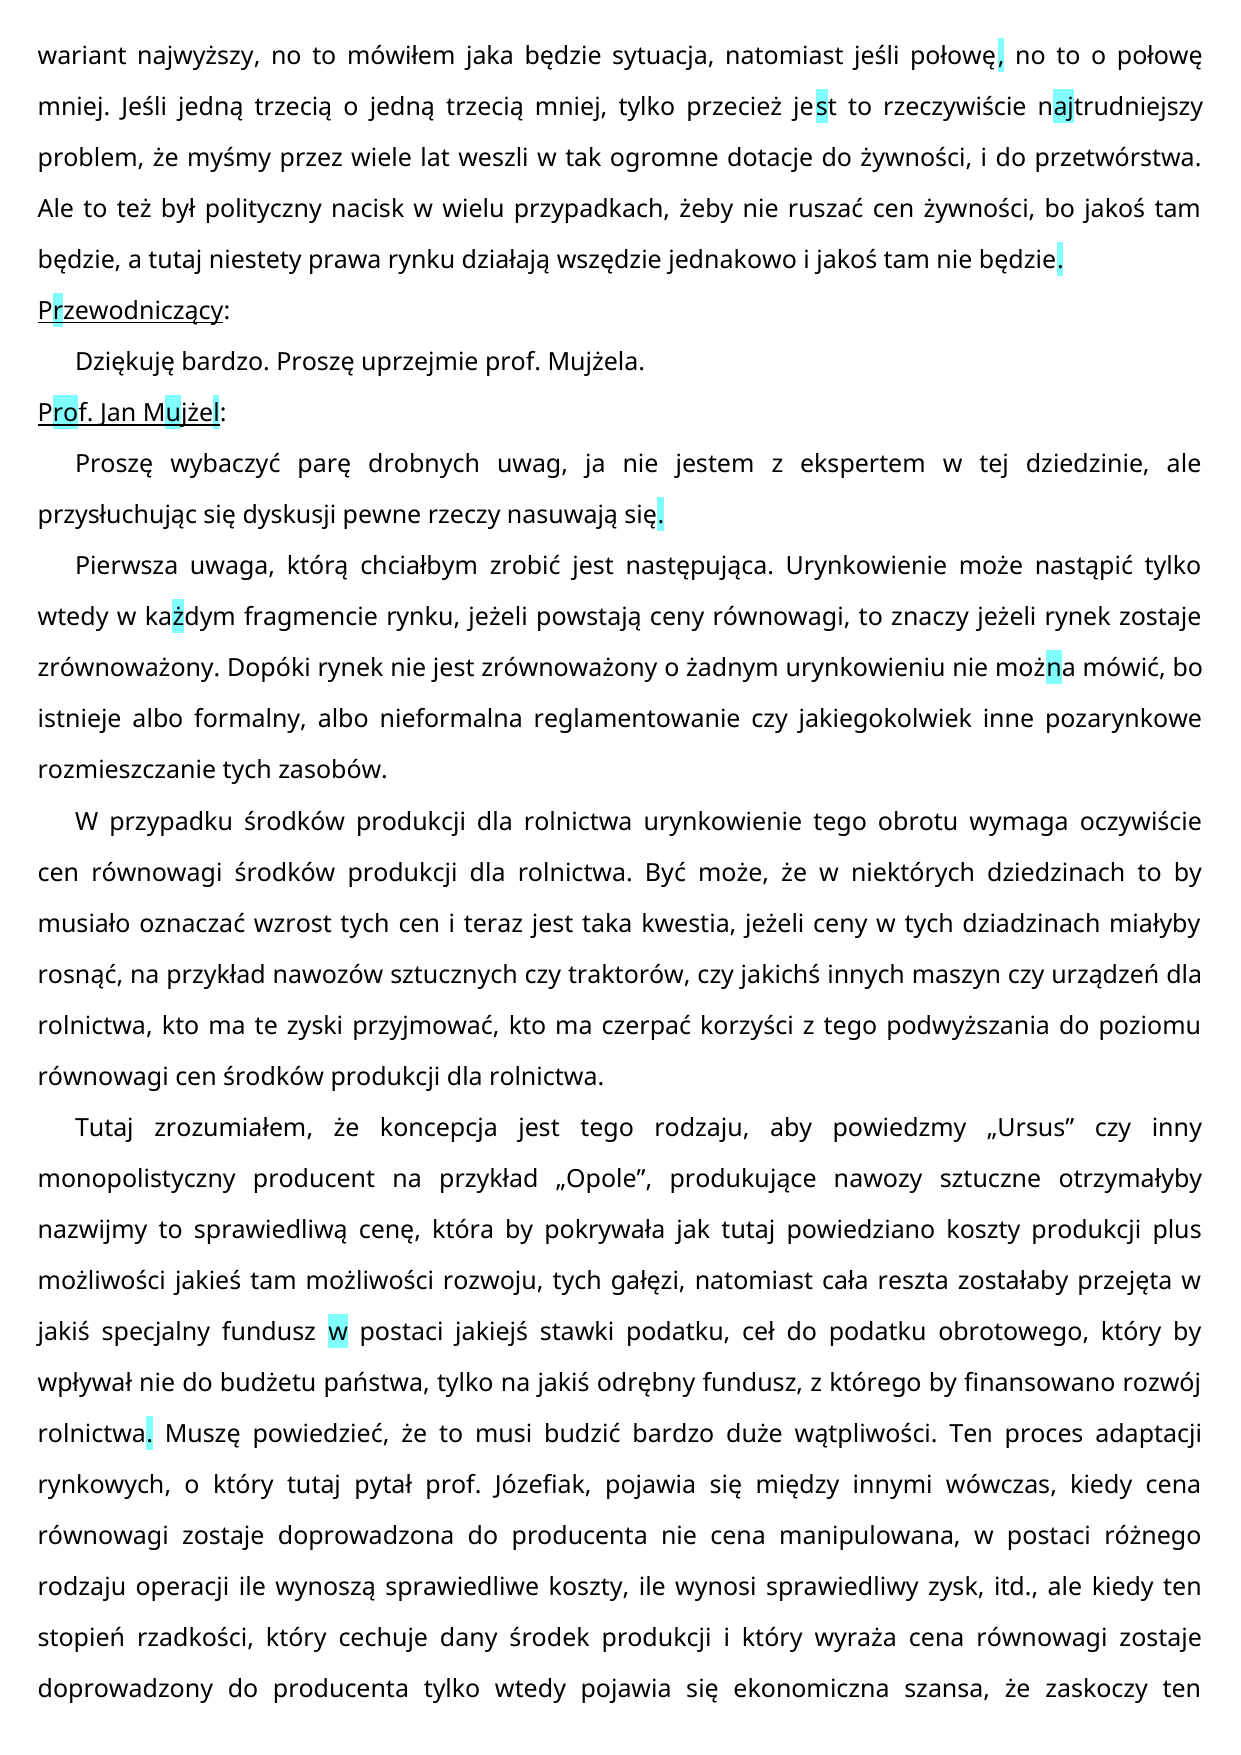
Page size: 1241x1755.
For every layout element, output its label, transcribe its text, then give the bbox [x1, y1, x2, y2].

text Pierwsza uwaga, którą chciałbym zrobić jest następująca. Urynkowienie może nastąpić tylko wtedy w każdym fragmencie rynku, jeżeli powstają ceny równowagi, to znaczy jeżeli rynek zostaje zrównoważony. Dopóki rynek nie jest zrównoważony o żadnym urynkowieniu nie można mówić, bo istnieje albo formalny, albo nieformalna reglamentowanie czy jakiegokolwiek inne pozarynkowe rozmieszczanie tych zasobów. [37, 548, 1203, 786]
text Dziękuję bardzo. Proszę uprzejmie prof. Mujżela. [37, 344, 1203, 378]
text Prof. Jan Mujżel: [37, 395, 1203, 429]
text Proszę wybaczyć parę drobnych uwag, ja nie jestem z ekspertem w tej dziedzinie, ale przysłuchując się dyskusji pewne rzeczy nasuwają się. [37, 446, 1203, 531]
text Przewodniczący: [37, 293, 1203, 327]
text Tutaj zrozumiałem, że koncepcja jest tego rodzaju, aby powiedzmy „Ursus” czy inny monopolistyczny producent na przykład „Opole”, produkujące nawozy sztuczne otrzymałyby nazwijmy to sprawiedliwą cenę, która by pokrywała jak tutaj powiedziano koszty produkcji plus możliwości jakieś tam możliwości rozwoju, tych gałęzi, natomiast cała reszta zostałaby przejęta w jakiś specjalny fundusz w postaci jakiejś stawki podatku, ceł do podatku obrotowego, który by wpływał nie do budżetu państwa, tylko na jakiś odrębny fundusz, z którego by finansowano rozwój rolnictwa. Muszę powiedzieć, że to musi budzić bardzo duże wątpliwości. Ten proces adaptacji rynkowych, o który tutaj pytał prof. Józefiak, pojawia się między innymi wówczas, kiedy cena równowagi zostaje doprowadzona do producenta nie cena manipulowana, w postaci różnego rodzaju operacji ile wynoszą sprawiedliwe koszty, ile wynosi sprawiedliwy zysk, itd., ale kiedy ten stopień rzadkości, który cechuje dany środek produkcji i który wyraża cena równowagi zostaje doprowadzony do producenta tylko wtedy pojawia się ekonomiczna szansa, że zaskoczy ten [37, 1109, 1203, 1705]
text W przypadku środków produkcji dla rolnictwa urynkowienie tego obrotu wymaga oczywiście cen równowagi środków produkcji dla rolnictwa. Być może, że w niektórych dziedzinach to by musiało oznaczać wzrost tych cen i teraz jest taka kwestia, jeżeli ceny w tych dziadzinach miałyby rosnąć, na przykład nawozów sztucznych czy traktorów, czy jakichś innych maszyn czy urządzeń dla rolnictwa, kto ma te zyski przyjmować, kto ma czerpać korzyści z tego podwyższania do poziomu równowagi cen środków produkcji dla rolnictwa. [37, 803, 1203, 1092]
text wariant najwyższy, no to mówiłem jaka będzie sytuacja, natomiast jeśli połowę, no to o połowę mniej. Jeśli jedną trzecią o jedną trzecią mniej, tylko przecież jest to rzeczywiście najtrudniejszy problem, że myśmy przez wiele lat weszli w tak ogromne dotacje do żywności, i do przetwórstwa. Ale to też był polityczny nacisk w wielu przypadkach, żeby nie ruszać cen żywności, bo jakoś tam będzie, a tutaj niestety prawa rynku działają wszędzie jednakowo i jakoś tam nie będzie. [37, 37, 1203, 276]
